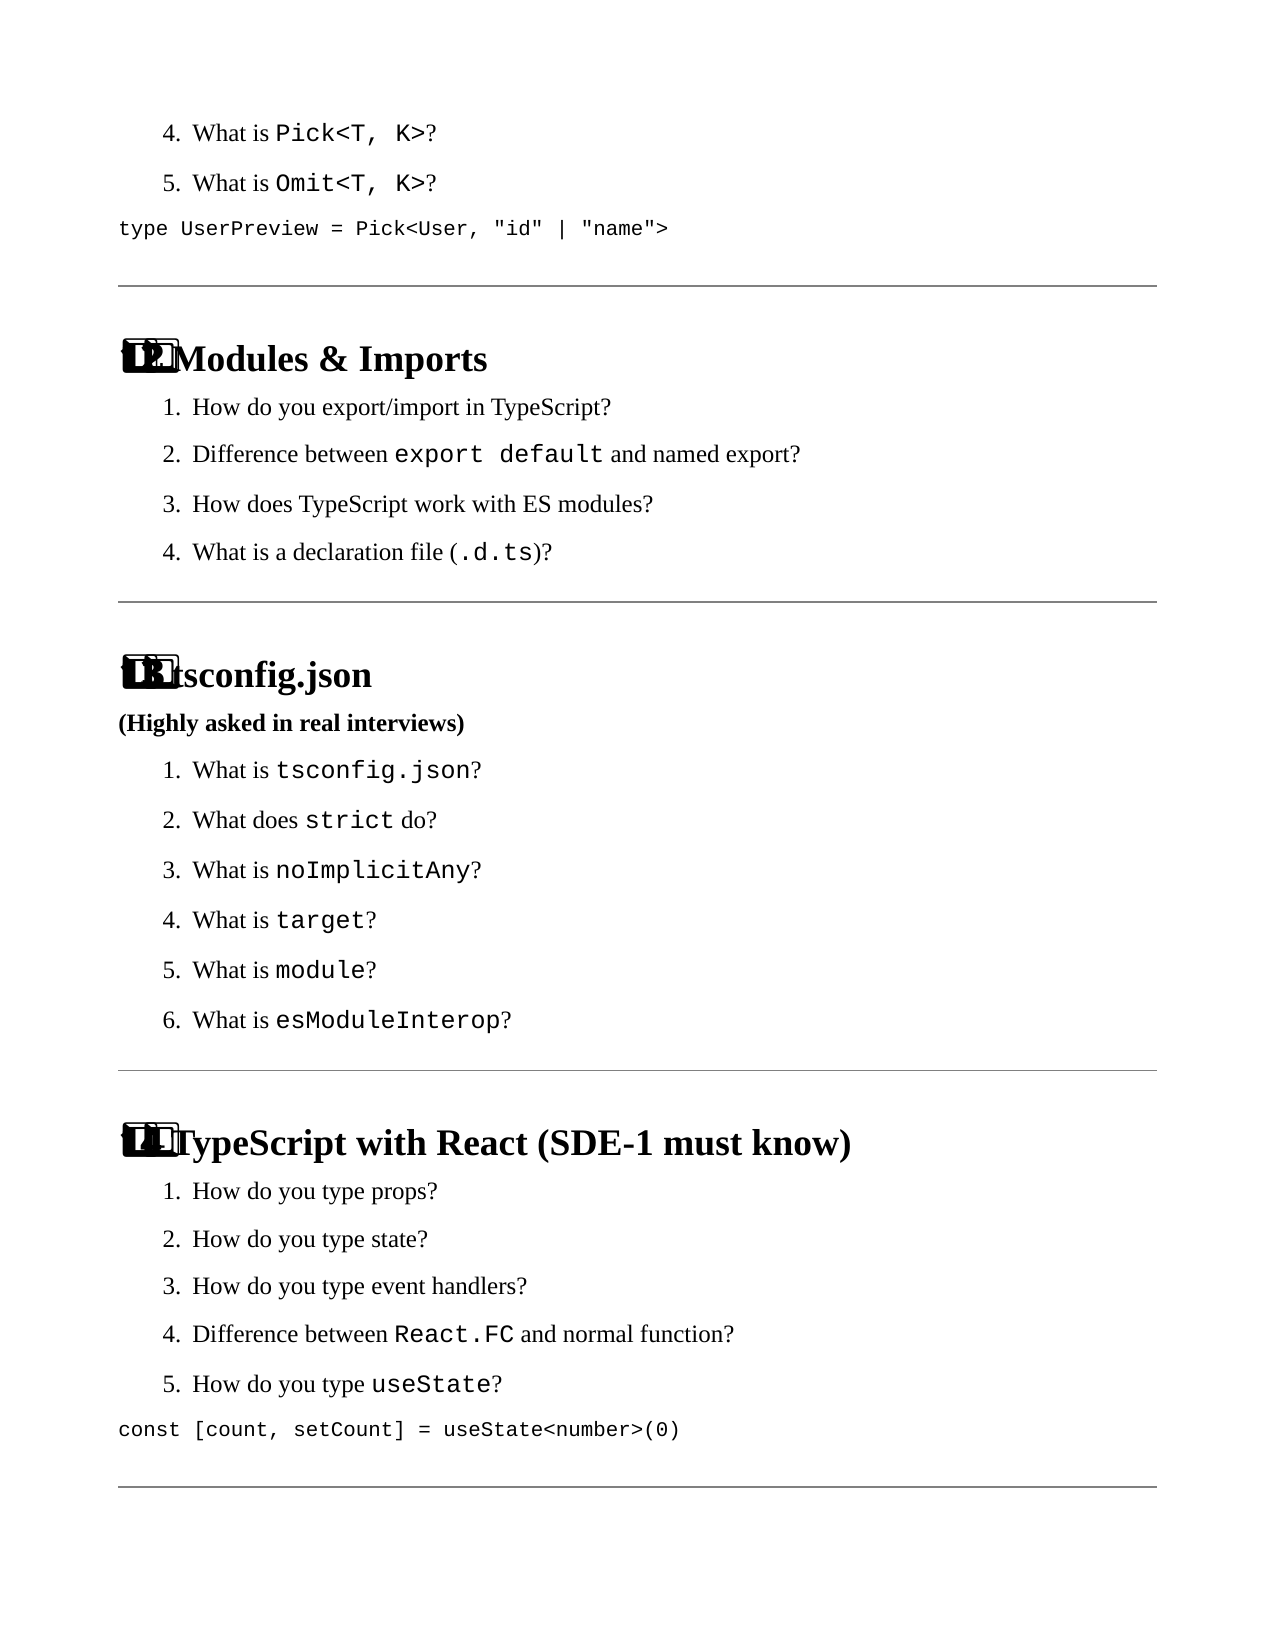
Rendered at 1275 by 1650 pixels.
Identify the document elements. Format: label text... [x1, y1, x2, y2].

list What is a declaration file (.d.ts)? [162, 537, 1157, 568]
list What is tsconfig.json? [162, 756, 1157, 786]
list What is module? [162, 956, 1157, 986]
list How do you export/import in TypeScript? [162, 392, 1157, 421]
list What is Pick<T, K>? [162, 118, 1157, 149]
list What is target? [162, 906, 1157, 936]
text type UserPreview = Pick<User, "id" | "name"> [118, 218, 1157, 242]
list What is esModuleInterop? [162, 1006, 1157, 1036]
text (Highly asked in real interviews) [118, 708, 1157, 737]
list How do you type event handlers? [162, 1271, 1157, 1300]
subtitle 1️⃣4️⃣ TypeScript with React (SDE-1 must know) [118, 1121, 1157, 1164]
list How do you type props? [162, 1176, 1157, 1205]
list How do you type useState? [162, 1369, 1157, 1400]
list How do you type state? [162, 1224, 1157, 1253]
list What is noImplicitAny? [162, 856, 1157, 886]
list Difference between React.FC and normal function? [162, 1319, 1157, 1350]
list Difference between export default and named export? [162, 439, 1157, 470]
list What does strict do? [162, 806, 1157, 836]
text const [count, setCount] = useState<number>(0) [118, 1419, 1157, 1443]
list What is Omit<T, K>? [162, 168, 1157, 199]
subtitle 1️⃣3️⃣ tsconfig.json [118, 652, 1157, 695]
subtitle 1️⃣2️⃣ Modules & Imports [118, 336, 1157, 379]
list How does TypeScript work with ES modules? [162, 489, 1157, 518]
